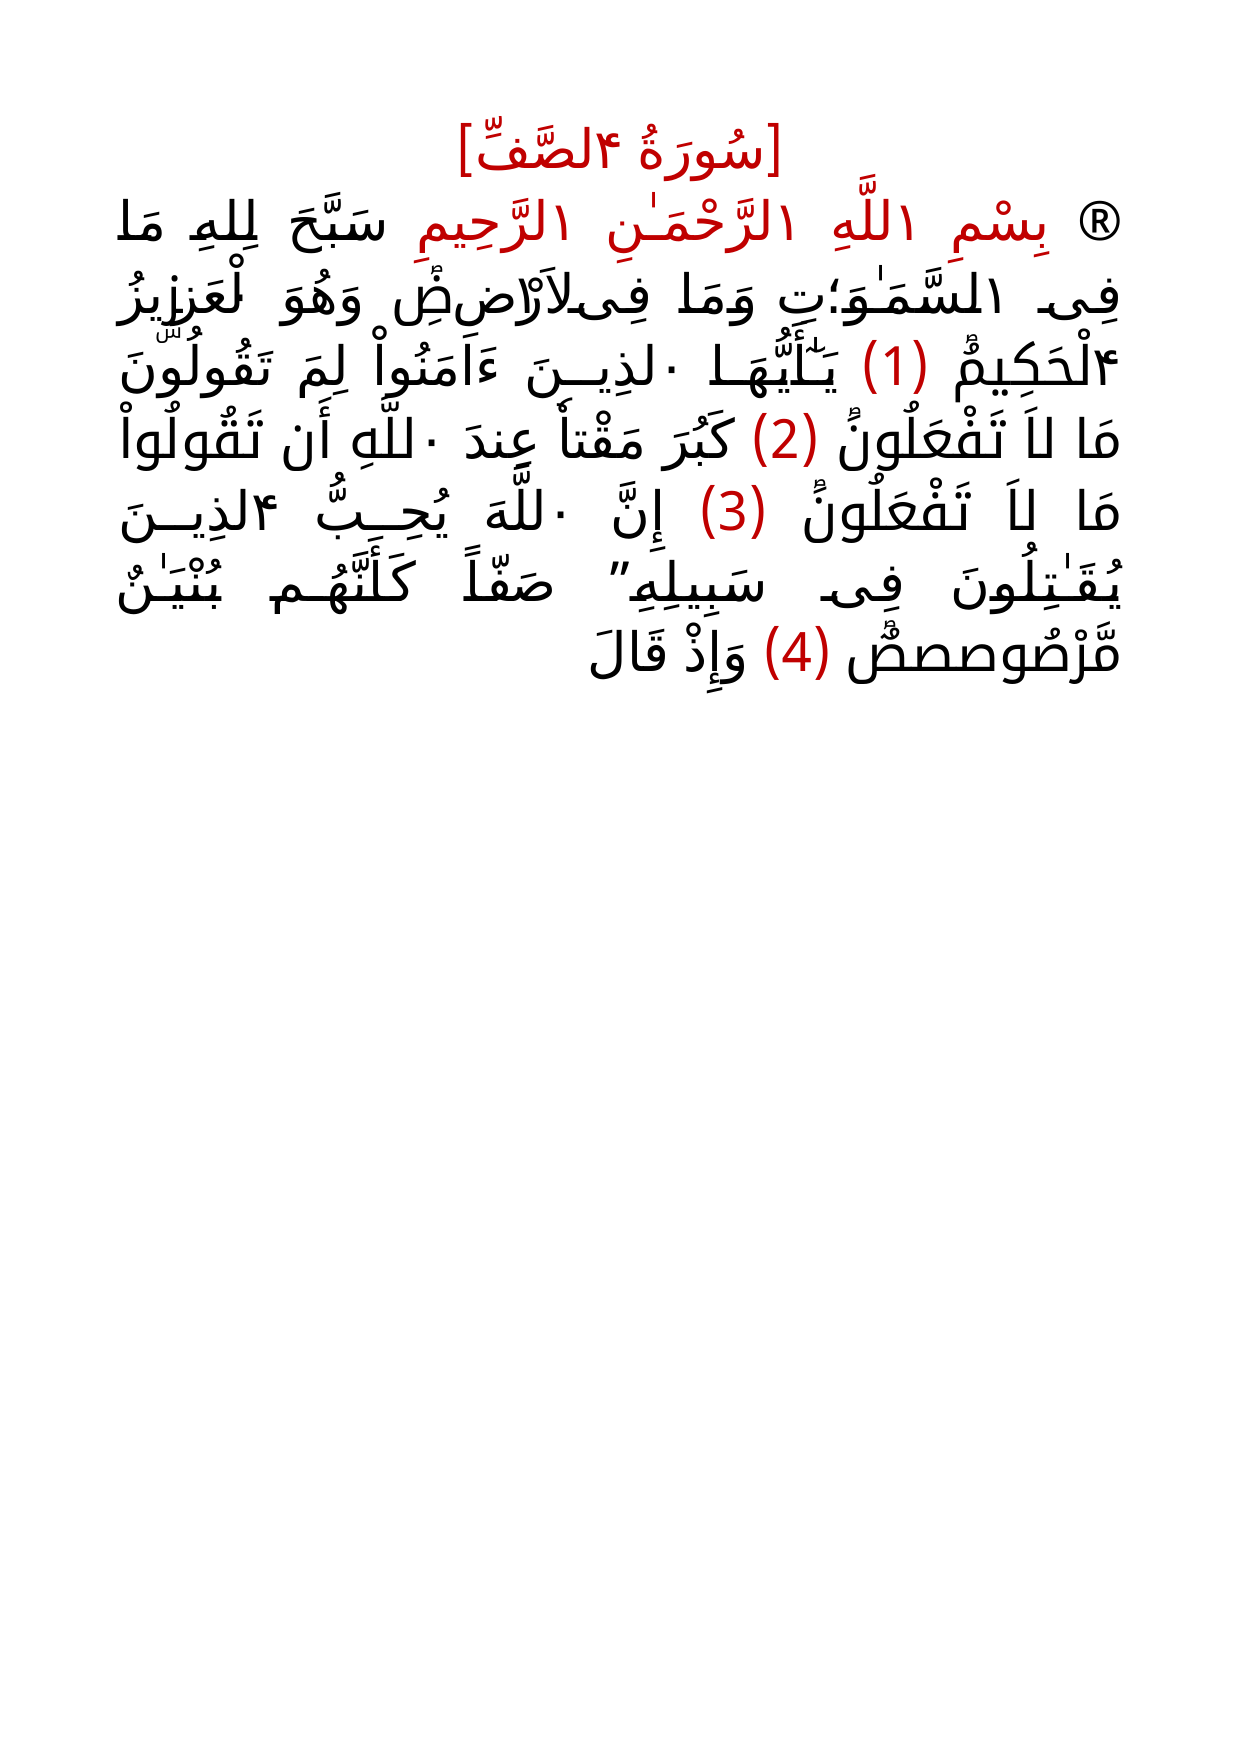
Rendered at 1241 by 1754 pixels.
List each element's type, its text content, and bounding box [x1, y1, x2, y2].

subtitle [سُورَةُ ۴لصَّفِّ] [118, 118, 1122, 191]
text ® بِسْمِ ۱للَّهِ ۱لرَّحْمَـٰنِ ۱لرَّحِيمِ سَبَّحَ لِلهِ مَا فِى ۱لسَّمَـٰوَ؛تِ وَمَا فِى ۱لاَرْضِؐ وَهُوَ ۰لْعَزۣيزُ ۴لْحَكِيمُؐ (1) يَـٰٓأَيُّهَا ۰لذِيــنَ ءَامَنُواْ لِمَ تَقُولُونَ مَا لاَ تَفْعَلُونَؐ (2) كَبُرَ مَقْتاٗ عِندَ ۰للَّهِ أَن تَقُولُواْ مَا لاَ تَفْعَلُونَؐ (3) إِنَّ ۰للَّهَ يُحِــبُّ ۴لذِيــنَ يُقَـٰتِلُونَ فِى سَبِيلِهِ” صَفّاً كَأَنَّهُم بُنْيَـٰنٌ مَّرْصُوصصصٌؐ (4) وَإِذْ قَالَ [118, 191, 1122, 694]
